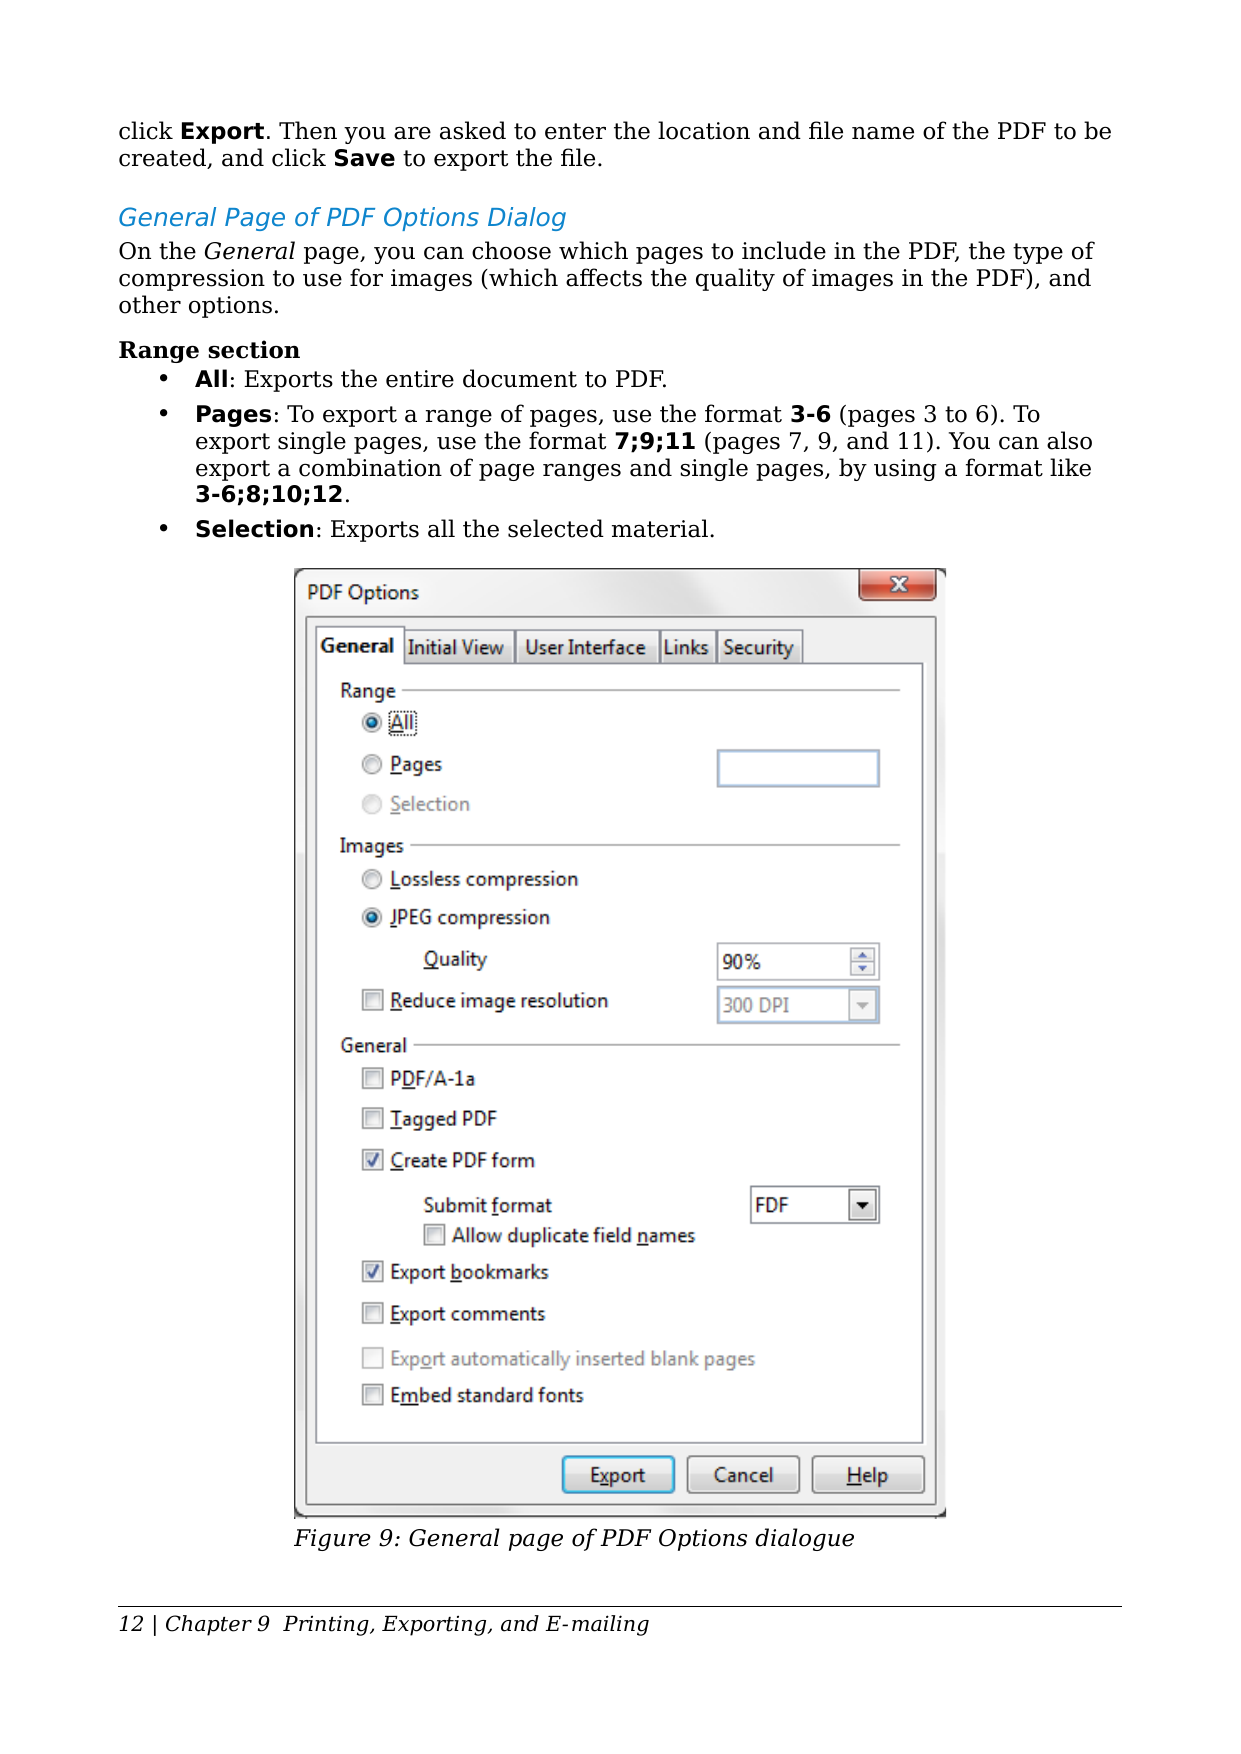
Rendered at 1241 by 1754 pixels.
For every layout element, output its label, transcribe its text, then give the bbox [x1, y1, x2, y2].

text click Export. Then you are asked to enter the location and file name of the PDF to be created, and click Save to export the file. [118, 118, 1122, 171]
list Pages: To export a range of pages, use the format 3-6 (pages 3 to 6). To export single pages, use the format 7;9;11 (pages 7, 9, and 11). You can also export a combination of page ranges and single pages, by using a format like 3-6;8;10;12. [156, 399, 1122, 508]
text Figure 9: General page of PDF Options dialogue [294, 1525, 946, 1551]
subtitle General Page of PDF Options Dialog [118, 203, 1122, 232]
list All: Exports the entire document to PDF. [156, 364, 1122, 393]
text Range section [118, 337, 1122, 364]
text On the General page, you can choose which pages to include in the PDF, the type of compression to use for images (which affects the quality of images in the PDF), and other options. [118, 238, 1122, 318]
picture [294, 568, 947, 1519]
list Selection: Exports all the selected material. [156, 514, 1122, 544]
